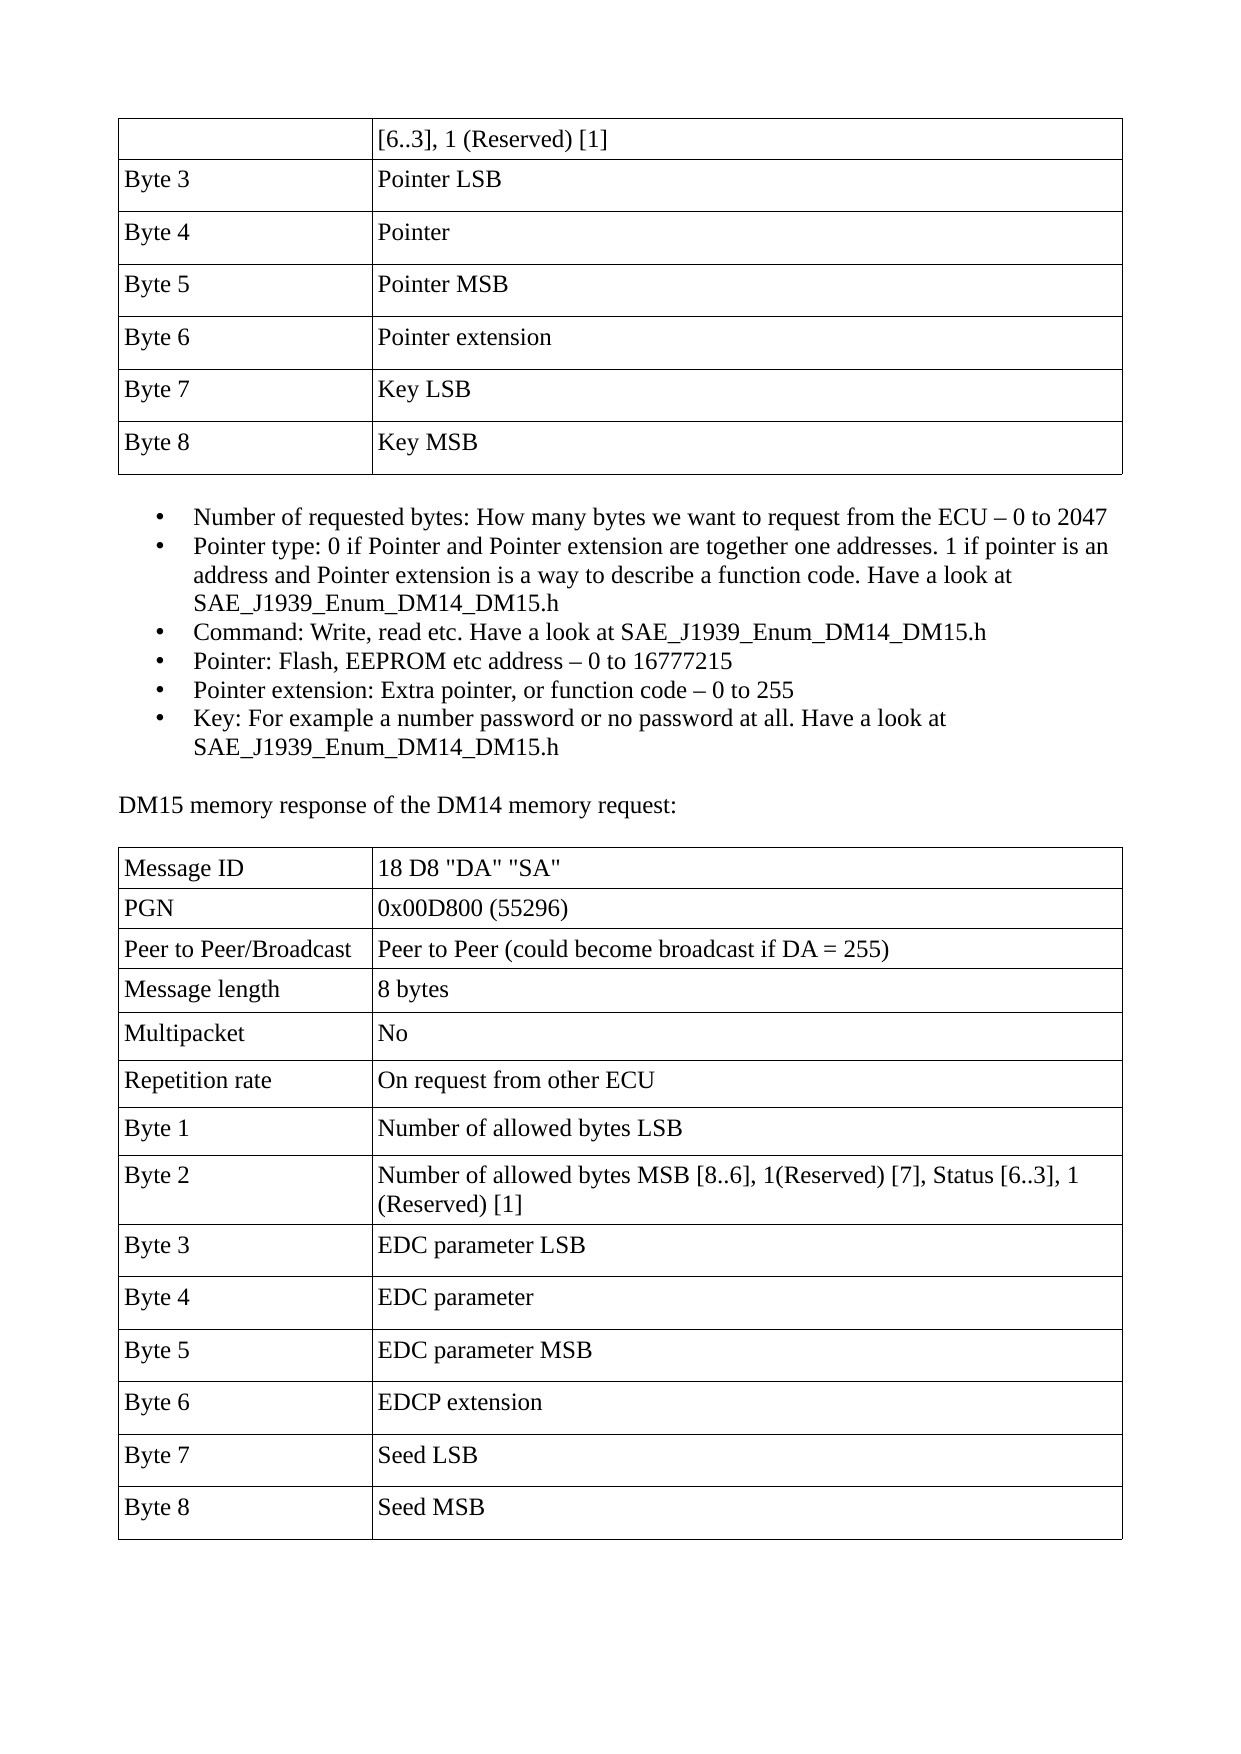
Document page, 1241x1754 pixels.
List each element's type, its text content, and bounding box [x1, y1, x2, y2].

table_cell Byte 5 [119, 265, 372, 316]
list Pointer extension: Extra pointer, or function code – 0 to 255 [156, 675, 1122, 703]
table_cell No [373, 1013, 1122, 1060]
list Pointer type: 0 if Pointer and Pointer extension are together one addresses. 1 if pointer is an address and Pointer extension is a way to describe a function code. Have a look at SAE_J1939_Enum_DM14_DM15.h [156, 531, 1122, 617]
table_cell Key LSB [373, 370, 1122, 421]
table_cell Number of allowed bytes MSB [8..6], 1(Reserved) [7], Status [6..3], 1 (Reserved) [1] [373, 1156, 1122, 1224]
table_cell 8 bytes [373, 969, 1122, 1012]
table_cell Byte 4 [119, 1277, 372, 1329]
table_cell Byte 5 [119, 1330, 372, 1381]
table_cell Byte 3 [119, 1225, 372, 1276]
table_cell Byte 2 [119, 1156, 372, 1224]
table_cell EDC parameter MSB [373, 1330, 1122, 1381]
table_cell PGN [119, 889, 372, 928]
table_cell Seed LSB [373, 1435, 1122, 1486]
table_cell Byte 8 [119, 1487, 372, 1539]
table_cell EDC parameter [373, 1277, 1122, 1329]
table_cell Peer to Peer (could become broadcast if DA = 255) [373, 929, 1122, 968]
table_cell Byte 8 [119, 422, 372, 473]
table_cell [119, 119, 372, 158]
table_cell Byte 3 [119, 160, 372, 211]
table_cell Number of allowed bytes LSB [373, 1108, 1122, 1155]
table_header Message ID [119, 848, 372, 888]
table_cell Pointer extension [373, 317, 1122, 368]
table_cell EDC parameter LSB [373, 1225, 1122, 1276]
table_cell Pointer [373, 212, 1122, 263]
table_cell Byte 6 [119, 317, 372, 368]
table_cell Repetition rate [119, 1061, 372, 1107]
table_cell Peer to Peer/Broadcast [119, 929, 372, 968]
table_cell Pointer LSB [373, 160, 1122, 211]
table_cell Byte 7 [119, 1435, 372, 1486]
table_cell Message length [119, 969, 372, 1012]
list Key: For example a number password or no password at all. Have a look at SAE_J1939_Enum_DM14_DM15.h [156, 703, 1122, 761]
text DM15 memory response of the DM14 memory request: [118, 790, 1122, 818]
table_cell Key MSB [373, 422, 1122, 473]
table_cell Pointer MSB [373, 265, 1122, 316]
table_cell 0x00D800 (55296) [373, 889, 1122, 928]
table_cell Seed MSB [373, 1487, 1122, 1539]
list Pointer: Flash, EEPROM etc address – 0 to 16777215 [156, 646, 1122, 675]
table_cell On request from other ECU [373, 1061, 1122, 1107]
table_cell Byte 1 [119, 1108, 372, 1155]
list Number of requested bytes: How many bytes we want to request from the ECU – 0 to 2047 [156, 502, 1122, 531]
table_cell Multipacket [119, 1013, 372, 1060]
table_cell Byte 7 [119, 370, 372, 421]
list Command: Write, read etc. Have a look at SAE_J1939_Enum_DM14_DM15.h [156, 617, 1122, 646]
table_cell EDCP extension [373, 1382, 1122, 1434]
table_header 18 D8 "DA" "SA" [373, 848, 1122, 888]
table_cell [6..3], 1 (Reserved) [1] [373, 119, 1122, 158]
table_cell Byte 4 [119, 212, 372, 263]
table_cell Byte 6 [119, 1382, 372, 1434]
